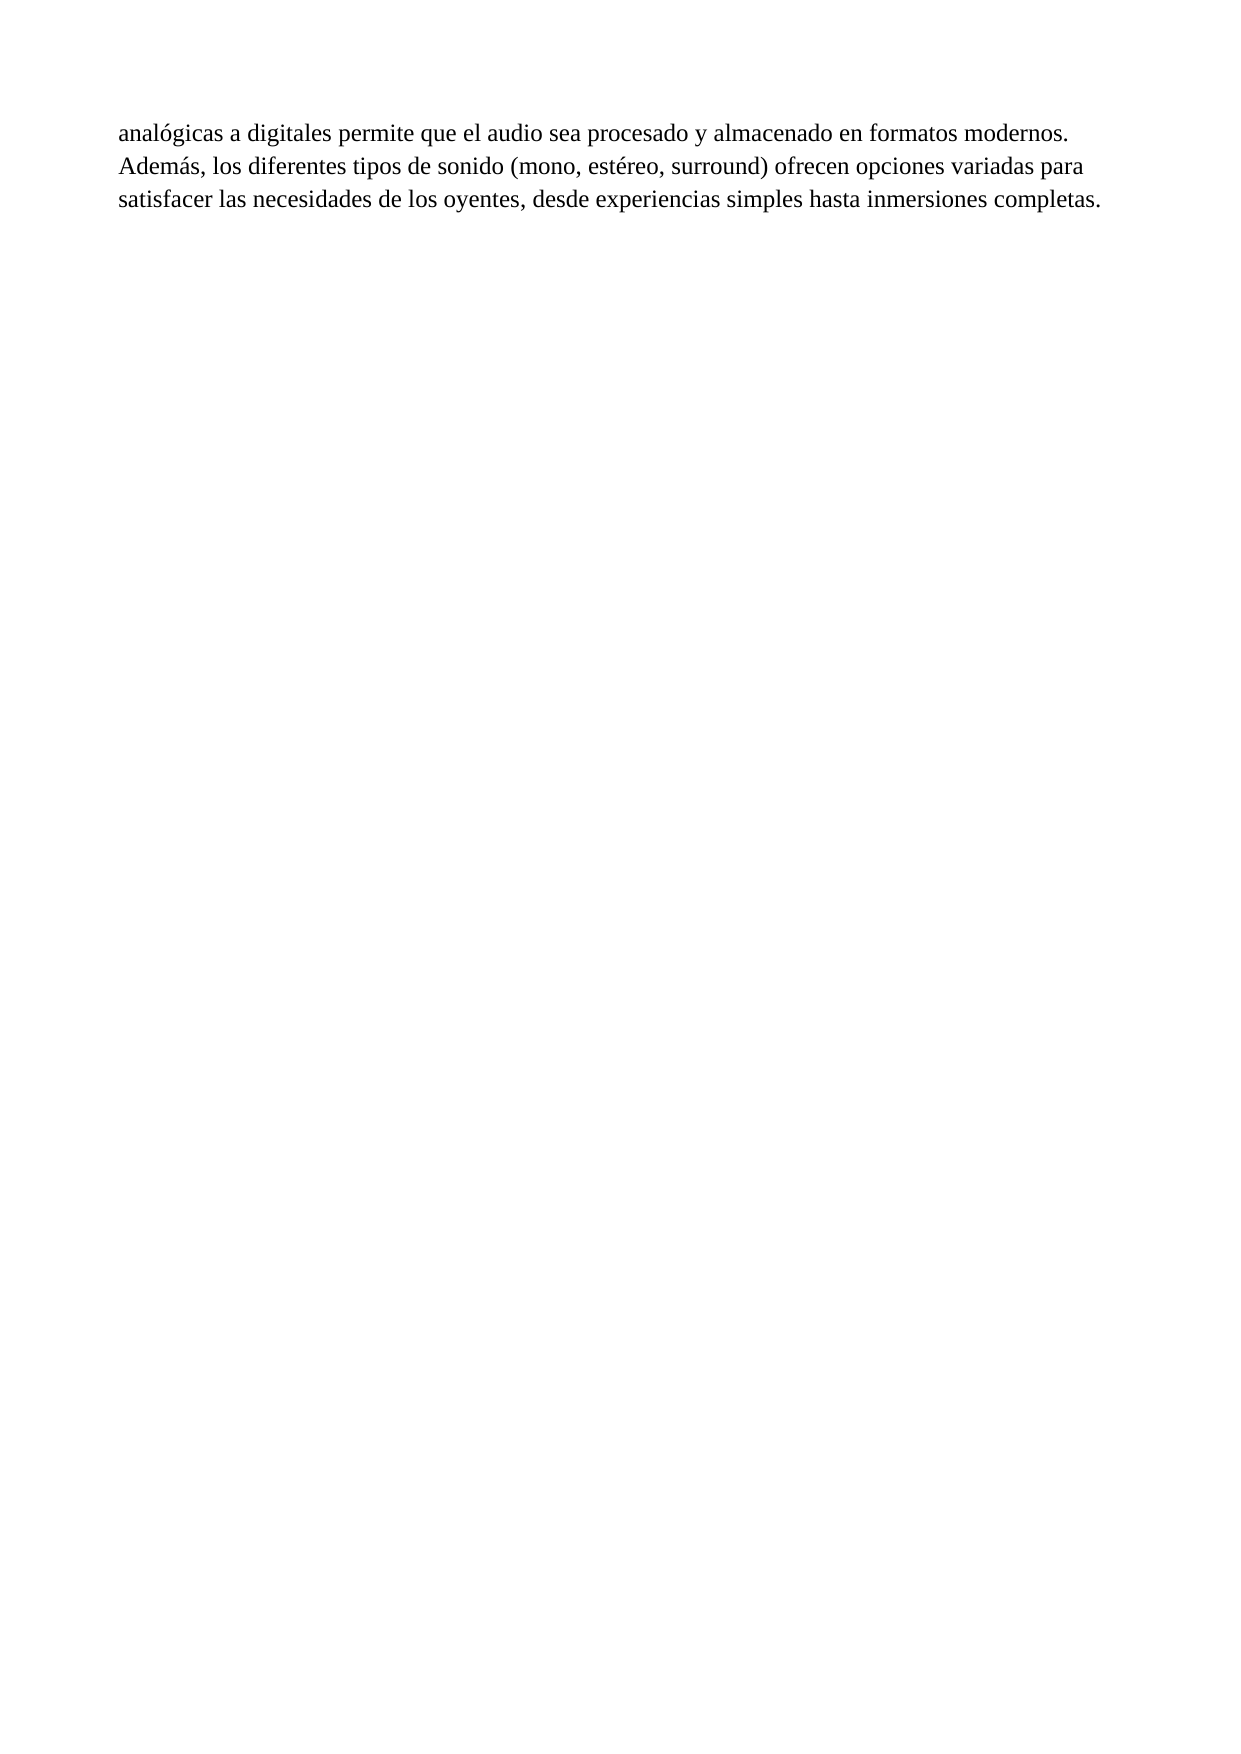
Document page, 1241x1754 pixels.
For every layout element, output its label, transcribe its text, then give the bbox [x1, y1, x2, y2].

text analógicas a digitales permite que el audio sea procesado y almacenado en formatos modernos. Además, los diferentes tipos de sonido (mono, estéreo, surround) ofrecen opciones variadas para satisfacer las necesidades de los oyentes, desde experiencias simples hasta inmersiones completas. [118, 118, 1122, 213]
